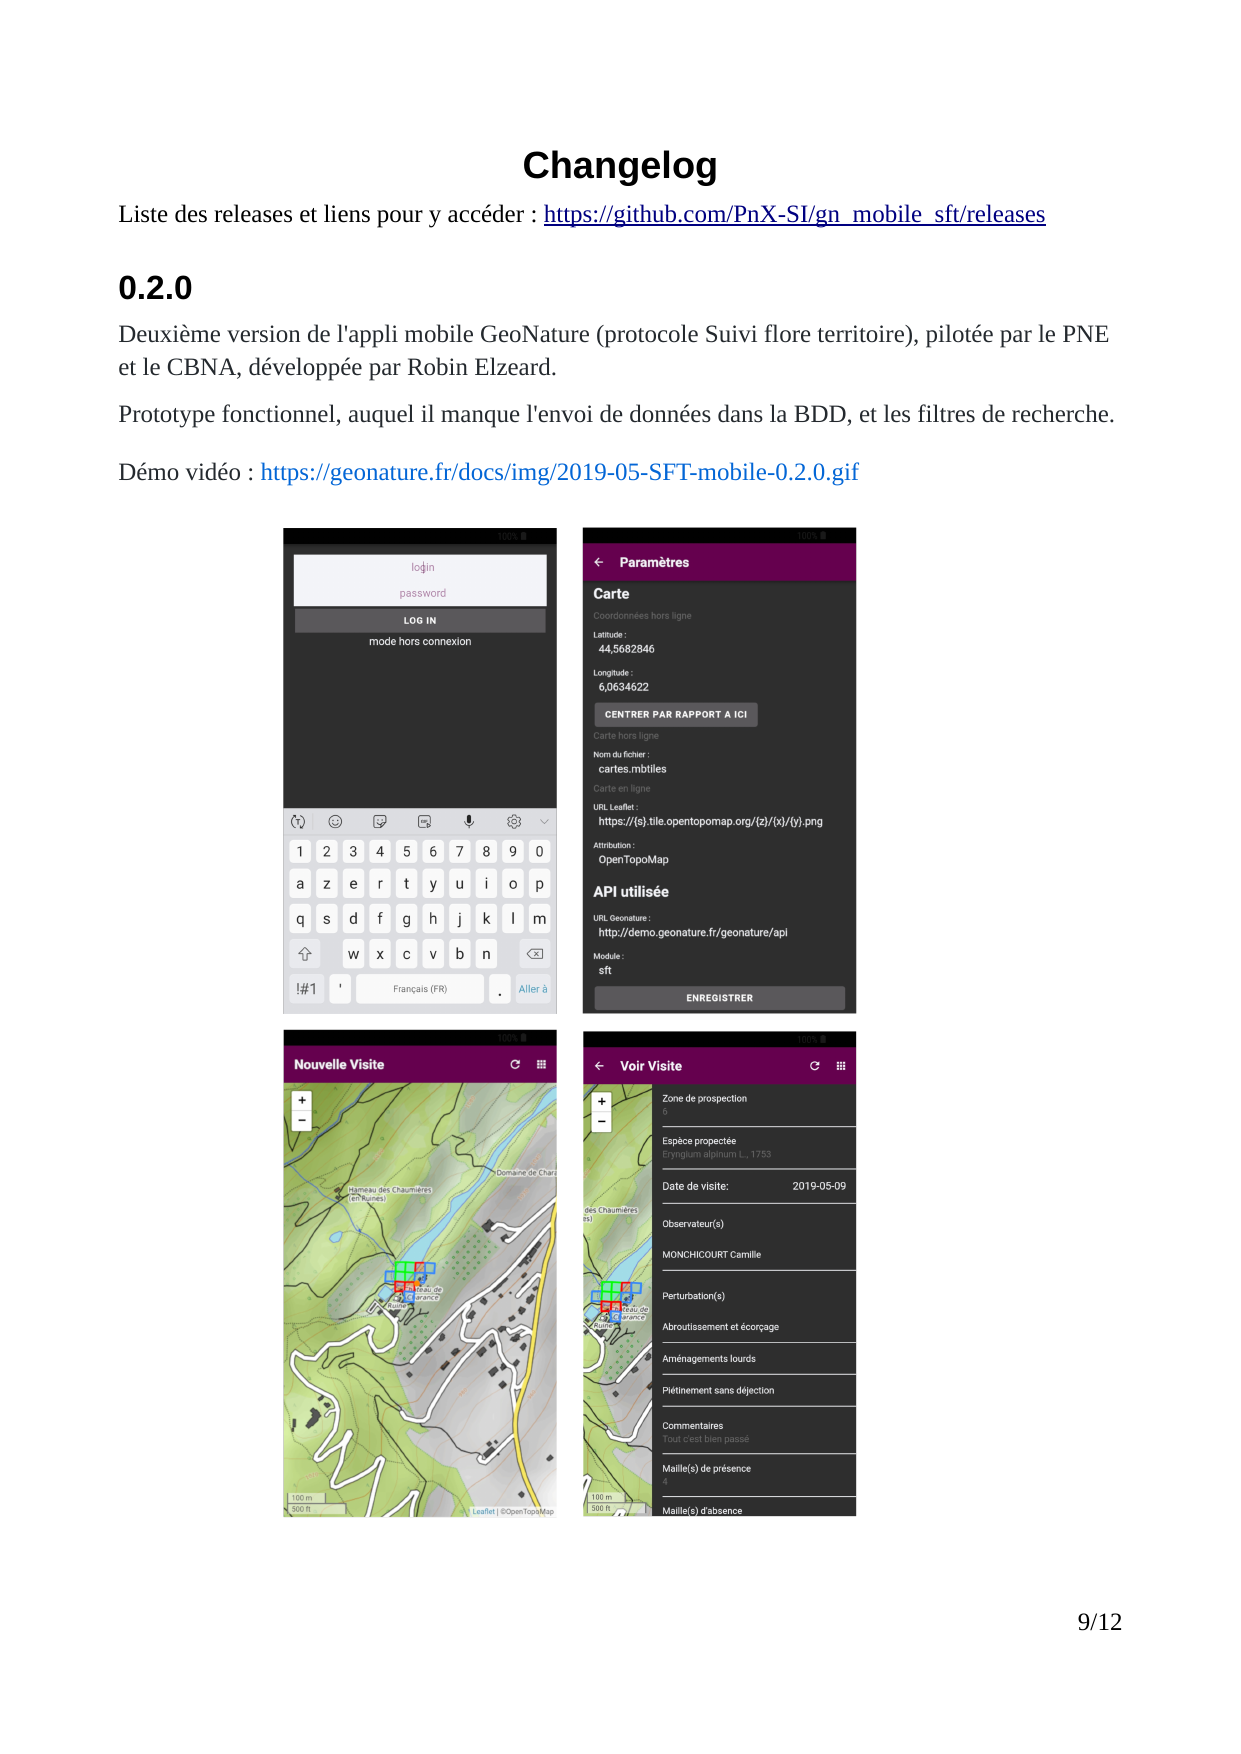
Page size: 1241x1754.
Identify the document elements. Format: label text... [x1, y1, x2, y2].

subtitle 0.2.0 [118, 268, 1122, 306]
text Démo vidéo : https://geonature.fr/docs/img/2019-05-SFT-mobile-0.2.0.gif [118, 457, 1122, 486]
picture [273, 524, 866, 1528]
text Liste des releases et liens pour y accéder : https://github.com/PnX-SI/gn_mobile_sft/releases [118, 199, 1122, 228]
subtitle Changelog [118, 143, 1122, 187]
text Prototype fonctionnel, auquel il manque l'envoi de données dans la BDD, et les filtres de recherche. [118, 399, 1122, 428]
text Deuxième version de l'appli mobile GeoNature (protocole Suivi flore territoire), pilotée par le PNE et le CBNA, développée par Robin Elzeard. [118, 319, 1122, 381]
